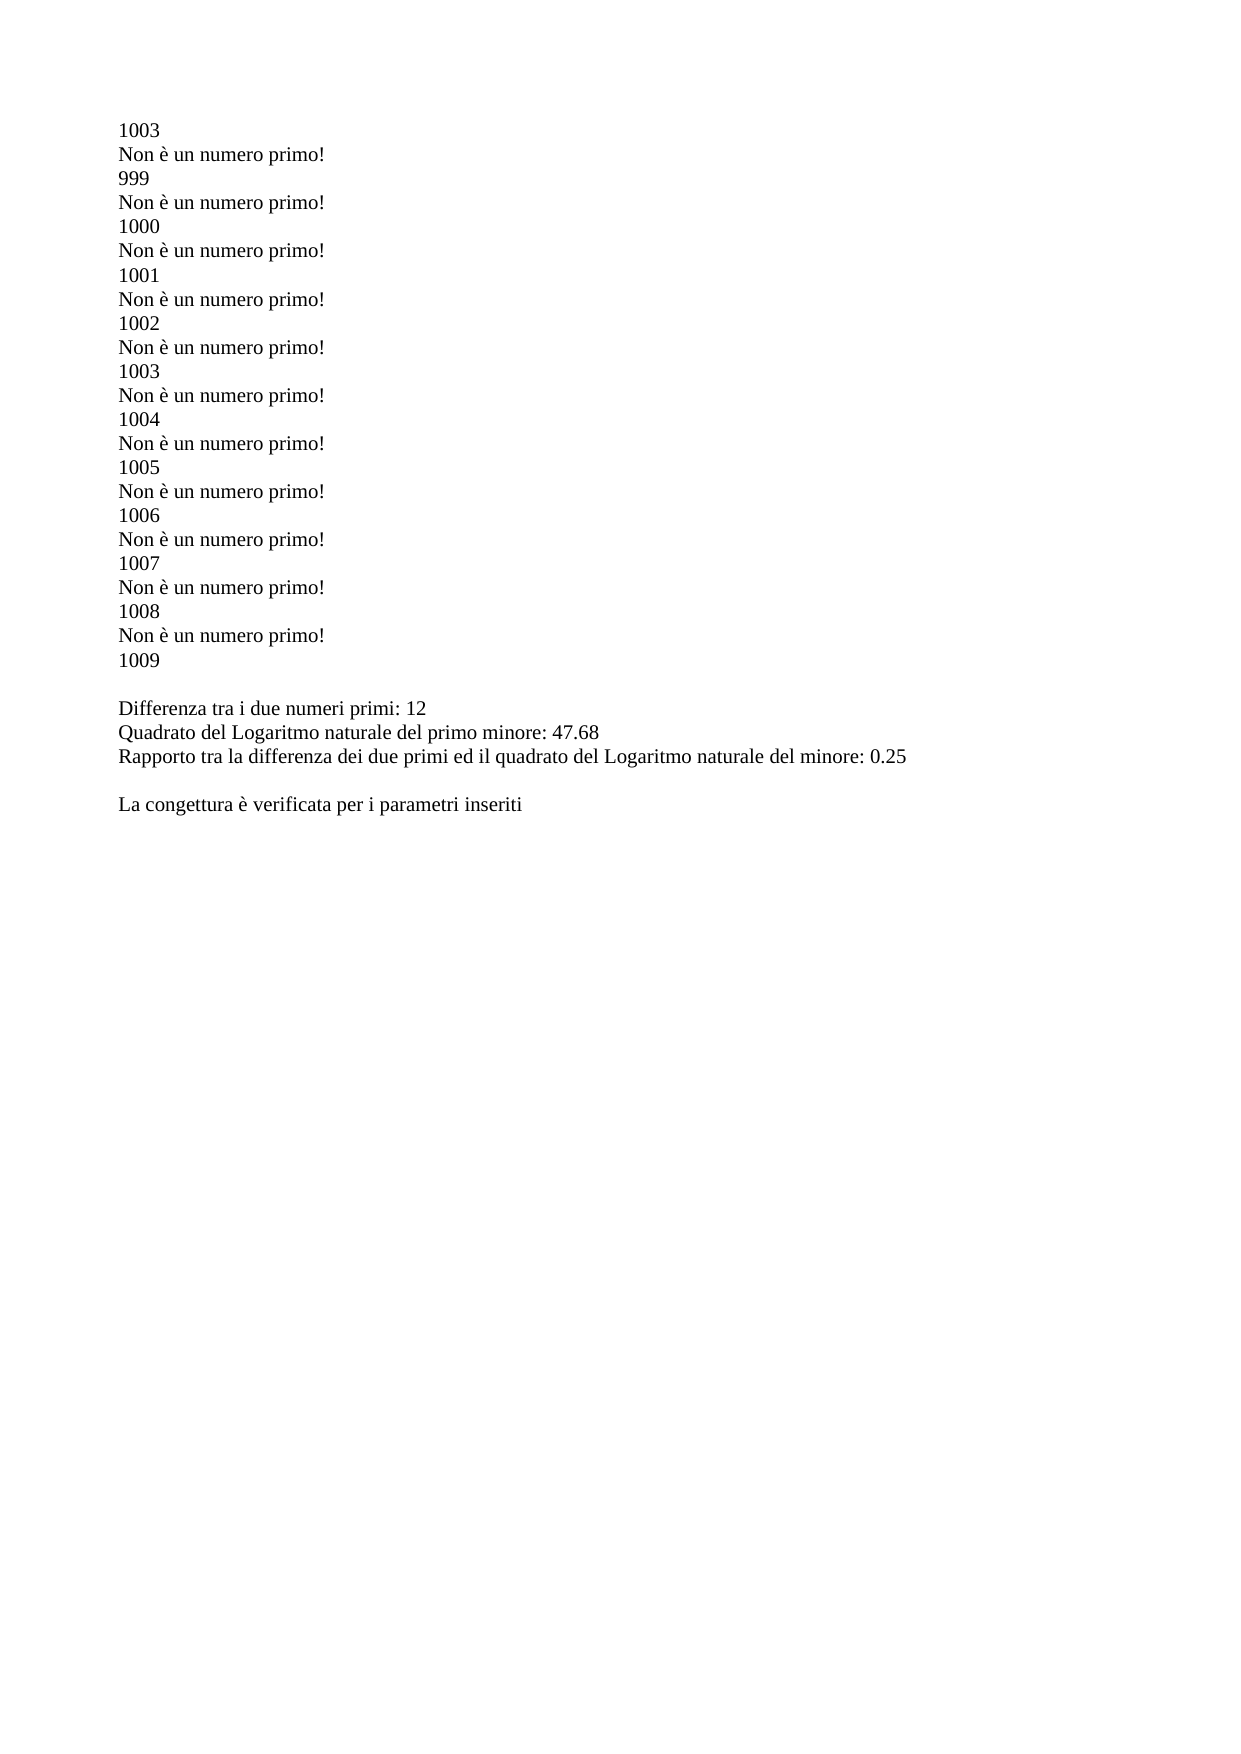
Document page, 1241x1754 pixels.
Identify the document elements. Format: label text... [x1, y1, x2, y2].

text 1002 [118, 311, 1122, 335]
text Non è un numero primo! [118, 238, 1122, 262]
text 1003 [118, 118, 1122, 142]
text Rapporto tra la differenza dei due primi ed il quadrato del Logaritmo naturale del minore: 0.25 [118, 744, 1122, 768]
text 1006 [118, 503, 1122, 527]
text Differenza tra i due numeri primi: 12 [118, 696, 1122, 720]
text Non è un numero primo! [118, 287, 1122, 311]
text Non è un numero primo! [118, 527, 1122, 551]
text 1005 [118, 455, 1122, 479]
text 999 [118, 166, 1122, 190]
text 1007 [118, 551, 1122, 575]
text 1000 [118, 214, 1122, 238]
text Non è un numero primo! [118, 335, 1122, 359]
text 1009 [118, 647, 1122, 672]
text 1003 [118, 359, 1122, 383]
text Non è un numero primo! [118, 142, 1122, 166]
text 1008 [118, 599, 1122, 623]
text Non è un numero primo! [118, 575, 1122, 599]
text Non è un numero primo! [118, 431, 1122, 455]
text Non è un numero primo! [118, 383, 1122, 407]
text Non è un numero primo! [118, 479, 1122, 503]
text Non è un numero primo! [118, 623, 1122, 647]
text 1004 [118, 407, 1122, 431]
text Non è un numero primo! [118, 190, 1122, 214]
text Quadrato del Logaritmo naturale del primo minore: 47.68 [118, 720, 1122, 744]
text La congettura è verificata per i parametri inseriti [118, 792, 1122, 816]
text 1001 [118, 262, 1122, 287]
